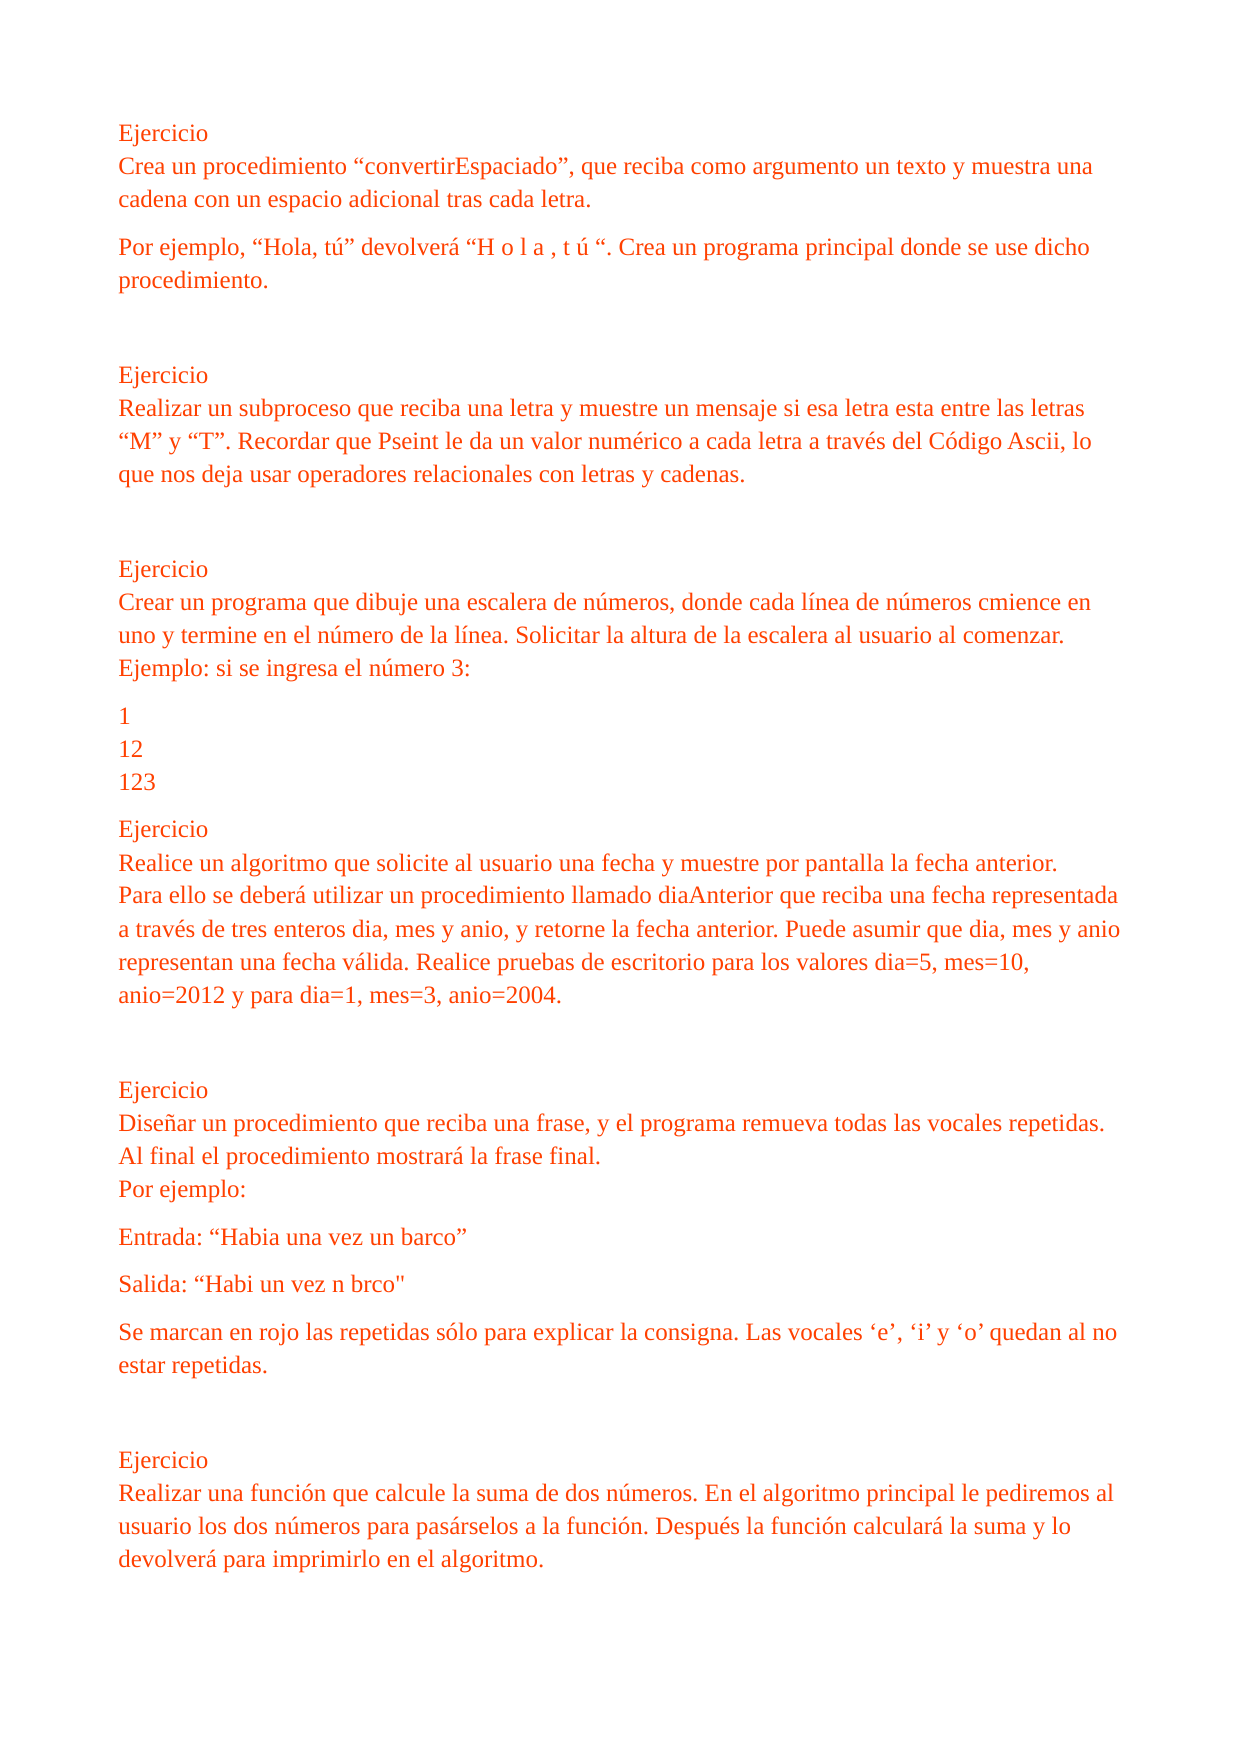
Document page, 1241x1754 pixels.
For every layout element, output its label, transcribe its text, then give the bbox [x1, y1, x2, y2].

text Ejercicio Realizar un subproceso que reciba una letra y muestre un mensaje si esa letra esta entre las letras “M” y “T”. Recordar que Pseint le da un valor numérico a cada letra a través del Código Ascii, lo que nos deja usar operadores relacionales con letras y cadenas. [118, 360, 1122, 488]
text Ejercicio Realizar una función que calcule la suma de dos números. En el algoritmo principal le pediremos al usuario los dos números para pasárselos a la función. Después la función calculará la suma y lo devolverá para imprimirlo en el algoritmo. [118, 1445, 1122, 1573]
text Ejercicio Crear un programa que dibuje una escalera de números, donde cada línea de números cmience en uno y termine en el número de la línea. Solicitar la altura de la escalera al usuario al comenzar. Ejemplo: si se ingresa el número 3: [118, 554, 1122, 682]
text Ejercicio Crea un procedimiento “convertirEspaciado”, que reciba como argumento un texto y muestra una cadena con un espacio adicional tras cada letra. [118, 118, 1122, 213]
text Por ejemplo, “Hola, tú” devolverá “H o l a , t ú “. Crea un programa principal donde se use dicho procedimiento. [118, 232, 1122, 293]
text Salida: “Habi un vez n brco" [118, 1269, 1122, 1298]
text Ejercicio Diseñar un procedimiento que reciba una frase, y el programa remueva todas las vocales repetidas. Al final el procedimiento mostrará la frase final. Por ejemplo: [118, 1075, 1122, 1203]
text 1 12 123 [118, 701, 1122, 796]
text Ejercicio Realice un algoritmo que solicite al usuario una fecha y muestre por pantalla la fecha anterior. Para ello se deberá utilizar un procedimiento llamado diaAnterior que reciba una fecha representada a través de tres enteros dia, mes y anio, y retorne la fecha anterior. Puede asumir que dia, mes y anio representan una fecha válida. Realice pruebas de escritorio para los valores dia=5, mes=10, anio=2012 y para dia=1, mes=3, anio=2004. [118, 814, 1122, 1008]
text Entrada: “Habia una vez un barco” [118, 1222, 1122, 1250]
text Se marcan en rojo las repetidas sólo para explicar la consigna. Las vocales ‘e’, ‘i’ y ‘o’ quedan al no estar repetidas. [118, 1317, 1122, 1378]
